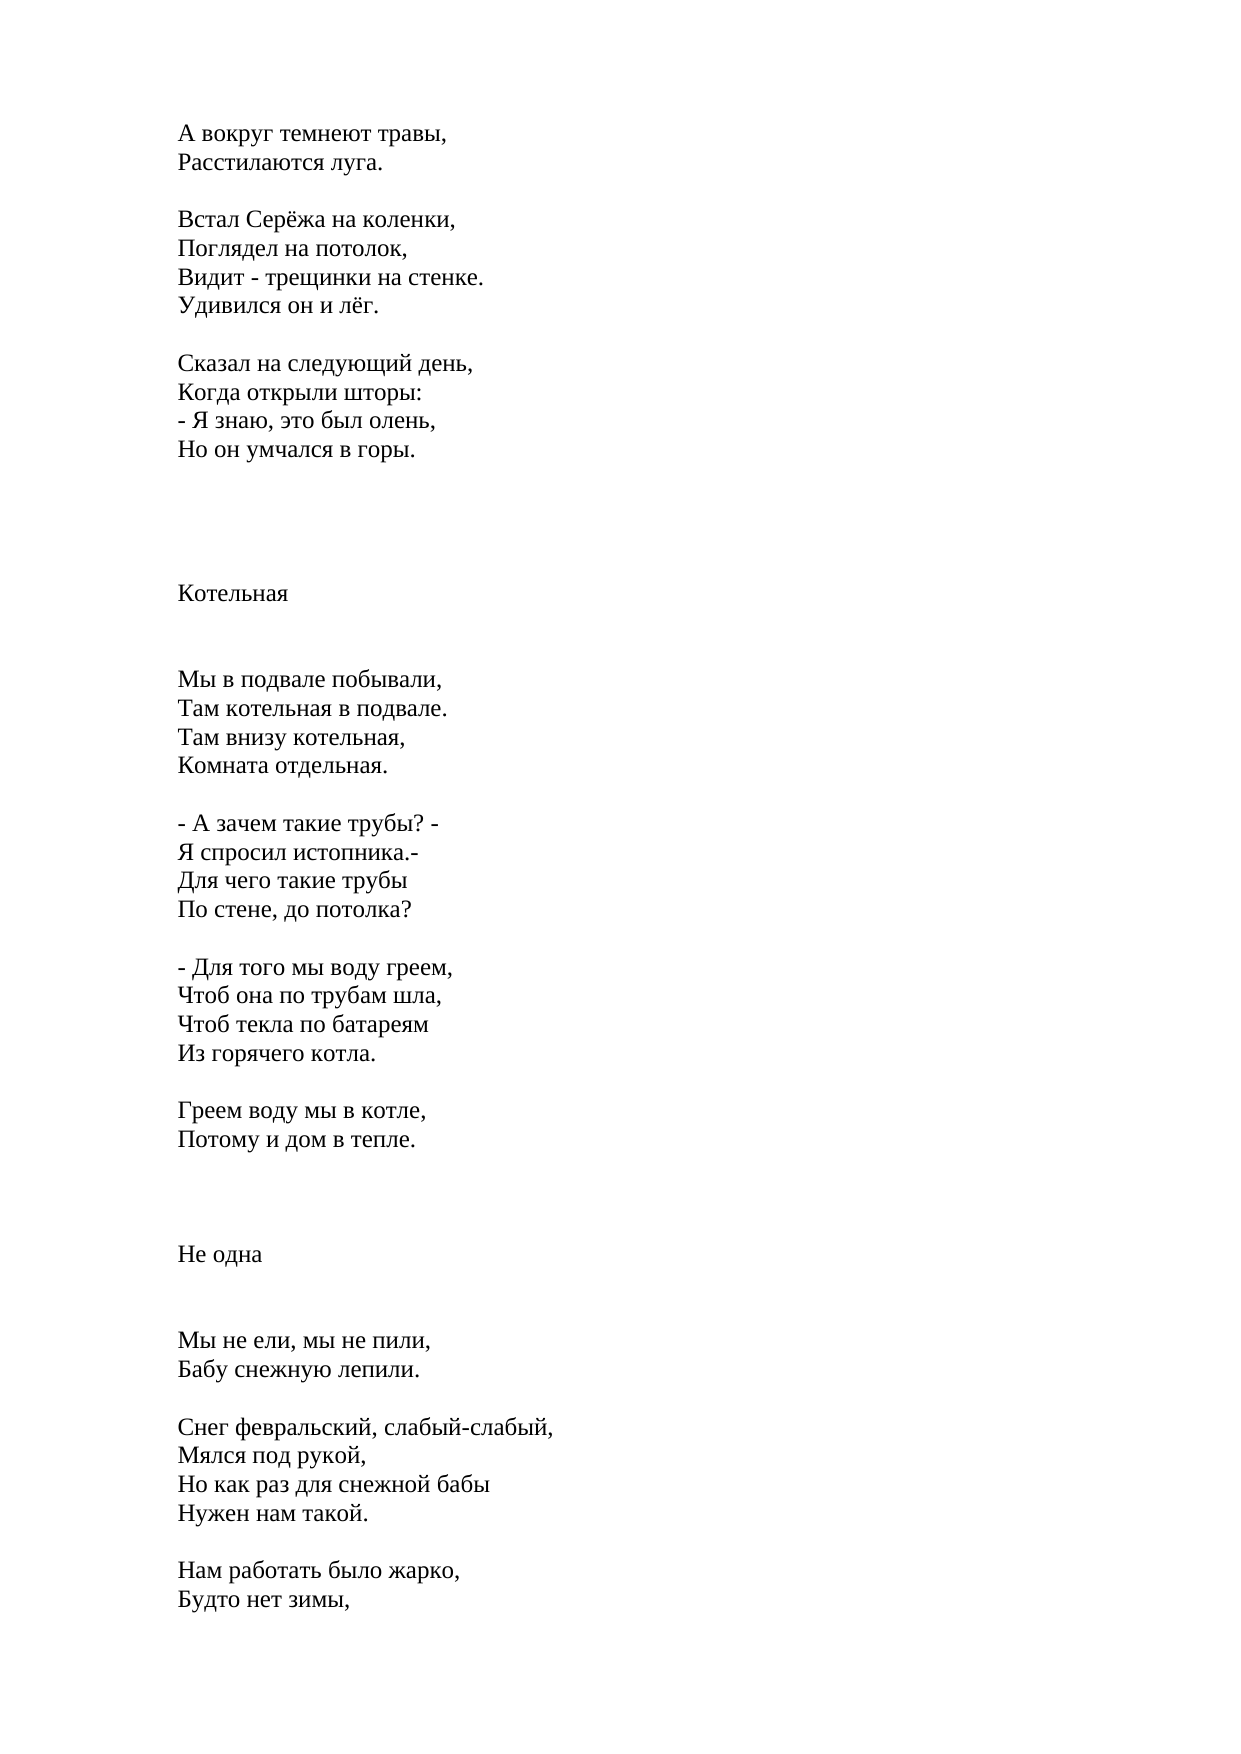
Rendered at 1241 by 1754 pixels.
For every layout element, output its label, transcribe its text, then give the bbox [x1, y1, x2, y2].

text А вокруг темнеют травы, Расстилаются луга. Встал Серёжа на коленки, Поглядел на потолок, Видит - трещинки на стенке. Удивился он и лёг. Сказал на следующий день, Когда открыли шторы: - Я знаю, это был олень, Но он умчался в горы. Котельная Мы в подвале побывали, Там котельная в подвале. Там внизу котельная, Комната отдельная. - А зачем такие трубы? - Я спросил истопника.- Для чего такие трубы По стене, до потолка? - Для того мы воду греем, Чтоб она по трубам шла, Чтоб текла по батареям Из горячего котла. Греем воду мы в котле, Потому и дом в тепле. Не одна Мы не ели, мы не пили, Бабу снежную лепили. Снег февральский, слабый-слабый, Мялся под рукой, Но как раз для снежной бабы Нужен нам такой. Нам работать было жарко, Будто нет зимы, [177, 118, 1152, 1613]
